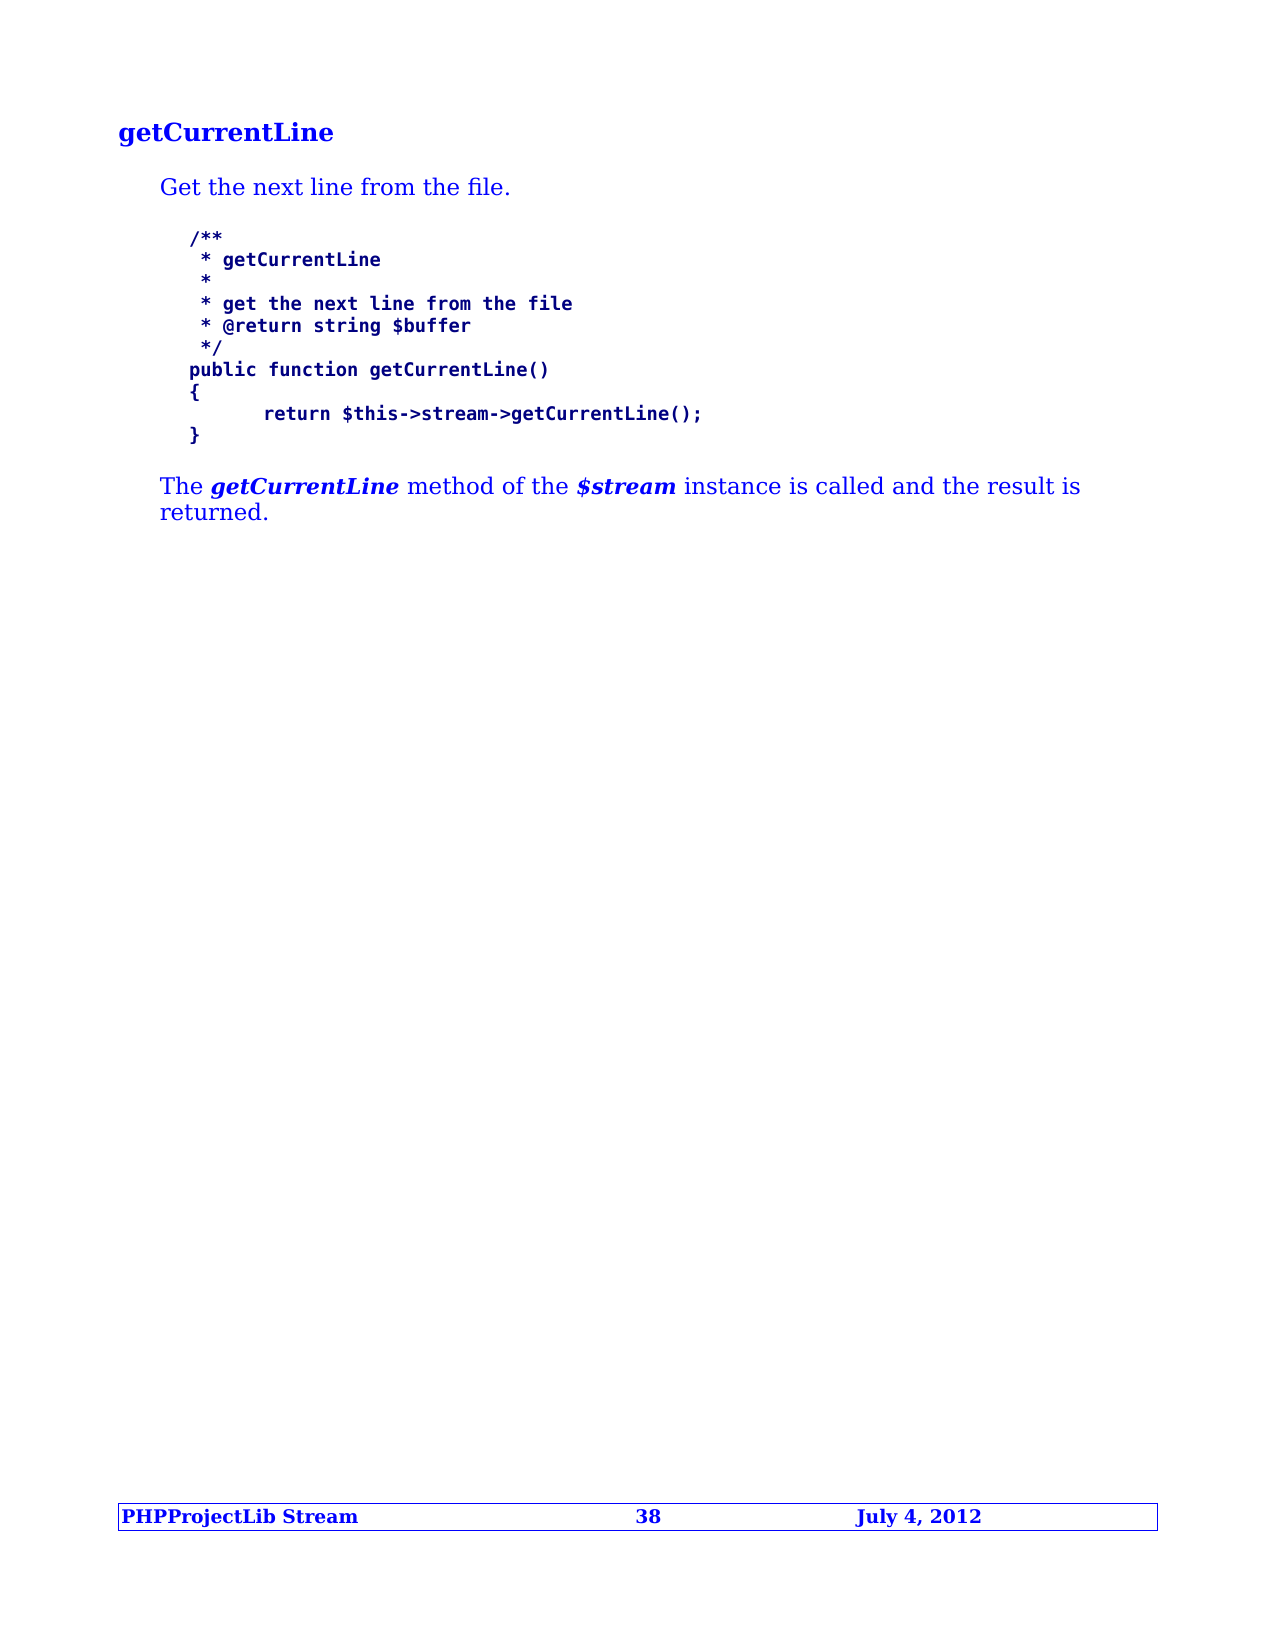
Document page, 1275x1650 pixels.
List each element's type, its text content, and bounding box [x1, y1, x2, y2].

list public function getCurrentLine() [189, 359, 1157, 381]
list * @return string $buffer [189, 315, 1157, 337]
list } [189, 424, 1157, 446]
list * [189, 271, 1157, 293]
list return $this->stream->getCurrentLine(); [189, 402, 1157, 424]
title getCurrentLine [118, 118, 1157, 147]
list */ [189, 337, 1157, 359]
list { [189, 381, 1157, 402]
list * get the next line from the file [189, 293, 1157, 315]
text Get the next line from the file. [159, 174, 1157, 201]
list /** [189, 227, 1157, 249]
list * getCurrentLine [189, 249, 1157, 271]
text The getCurrentLine method of the $stream instance is called and the result is returned. [159, 473, 1157, 526]
